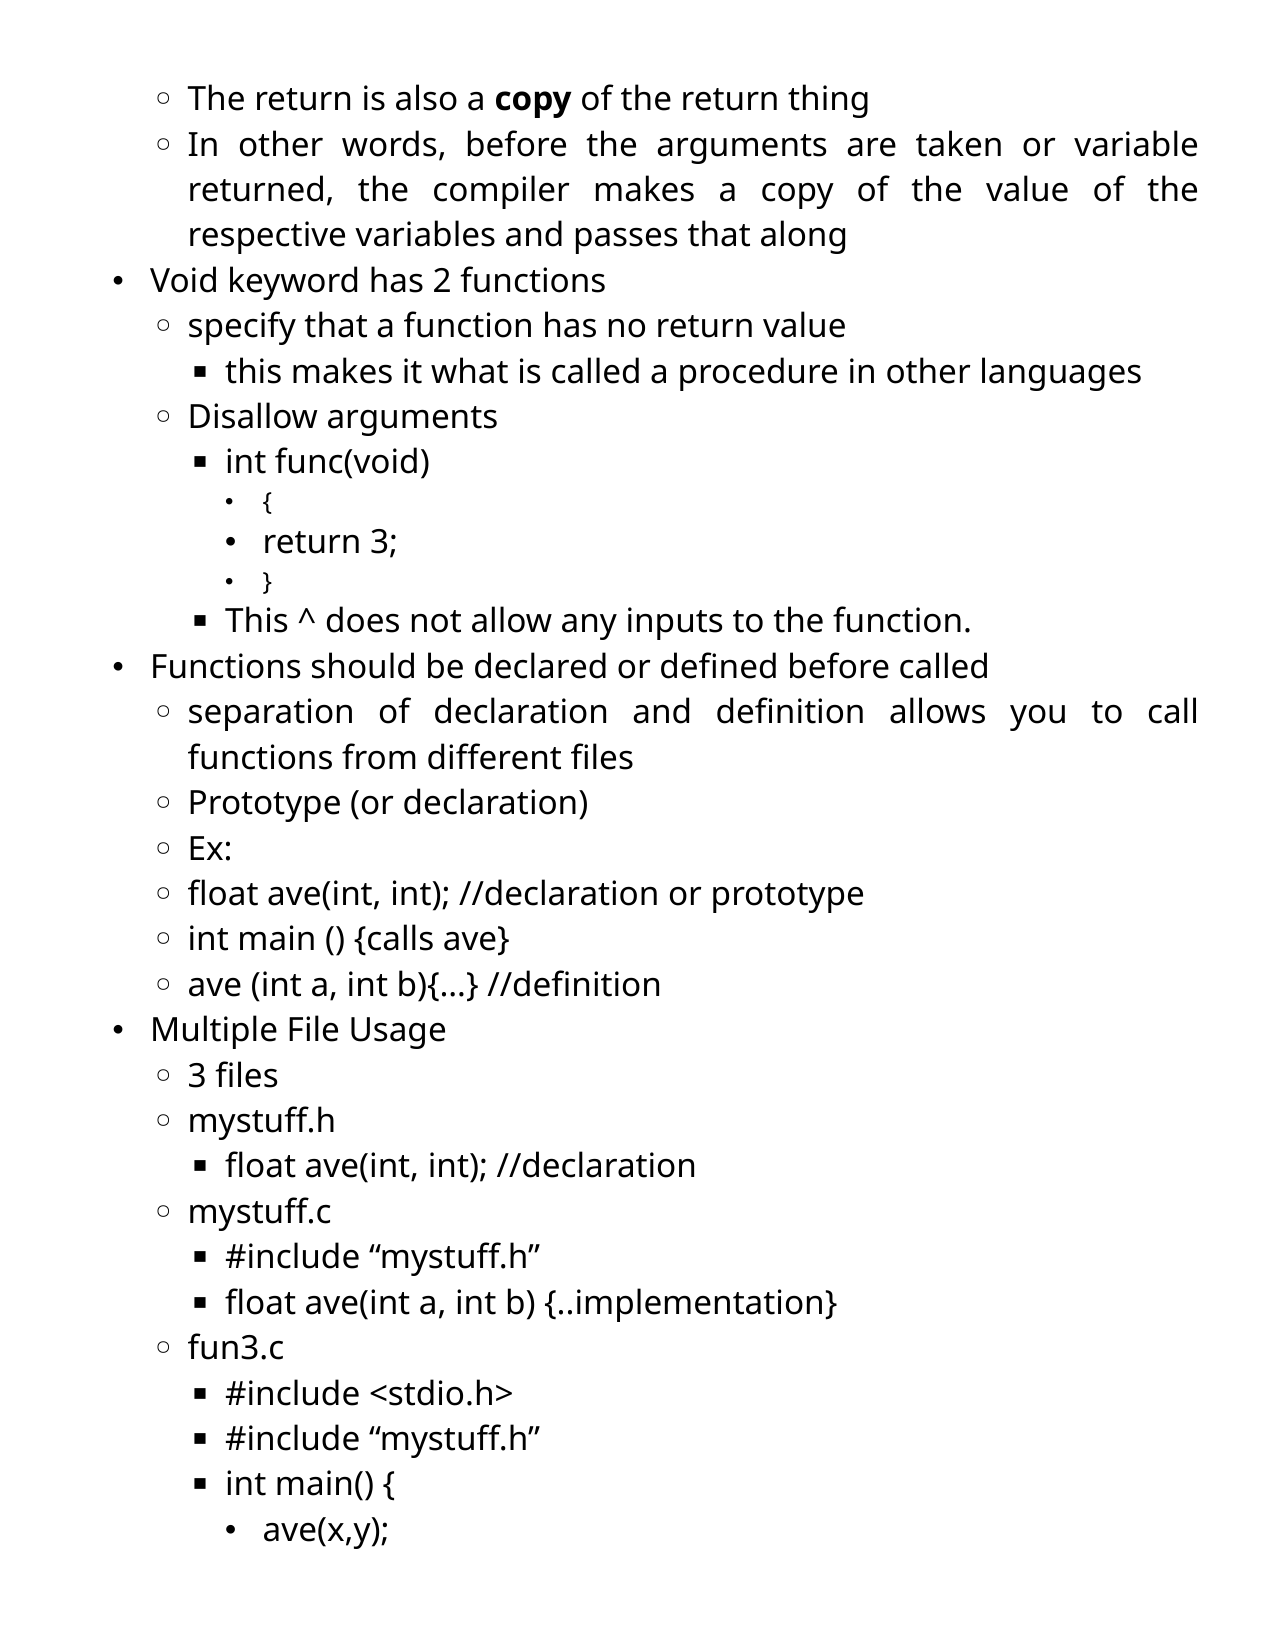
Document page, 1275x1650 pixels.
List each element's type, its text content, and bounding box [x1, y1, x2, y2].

list separation of declaration and definition allows you to call functions from different files [150, 688, 1200, 779]
list float ave(int, int); //declaration or prototype [150, 870, 1200, 915]
list Functions should be declared or defined before called [112, 643, 1200, 688]
list this makes it what is called a procedure in other languages [187, 347, 1200, 393]
list specify that a function has no return value [150, 302, 1200, 347]
list In other words, before the arguments are taken or variable returned, the compiler makes a copy of the value of the respective variables and passes that along [150, 120, 1200, 257]
list mystuff.c [150, 1188, 1200, 1233]
list The return is also a copy of the return thing [150, 75, 1200, 120]
list Multiple File Usage [112, 1006, 1200, 1051]
list mystuff.h [150, 1097, 1200, 1142]
list int func(void) [187, 438, 1200, 484]
list #include “mystuff.h” [187, 1415, 1200, 1460]
list } [225, 563, 1200, 597]
list ave(x,y); [225, 1506, 1200, 1551]
list #include <stdio.h> [187, 1369, 1200, 1415]
list float ave(int, int); //declaration [187, 1142, 1200, 1188]
list ave (int a, int b){…} //definition [150, 961, 1200, 1006]
list #include “mystuff.h” [187, 1233, 1200, 1278]
list Prototype (or declaration) [150, 779, 1200, 824]
list int main () {calls ave} [150, 915, 1200, 961]
list fun3.c [150, 1324, 1200, 1369]
list Disallow arguments [150, 393, 1200, 438]
list return 3; [225, 518, 1200, 563]
list float ave(int a, int b) {..implementation} [187, 1278, 1200, 1324]
list int main() { [187, 1460, 1200, 1506]
list Ex: [150, 824, 1200, 870]
list 3 files [150, 1051, 1200, 1097]
list { [225, 484, 1200, 518]
list This ^ does not allow any inputs to the function. [187, 597, 1200, 643]
list Void keyword has 2 functions [112, 257, 1200, 302]
